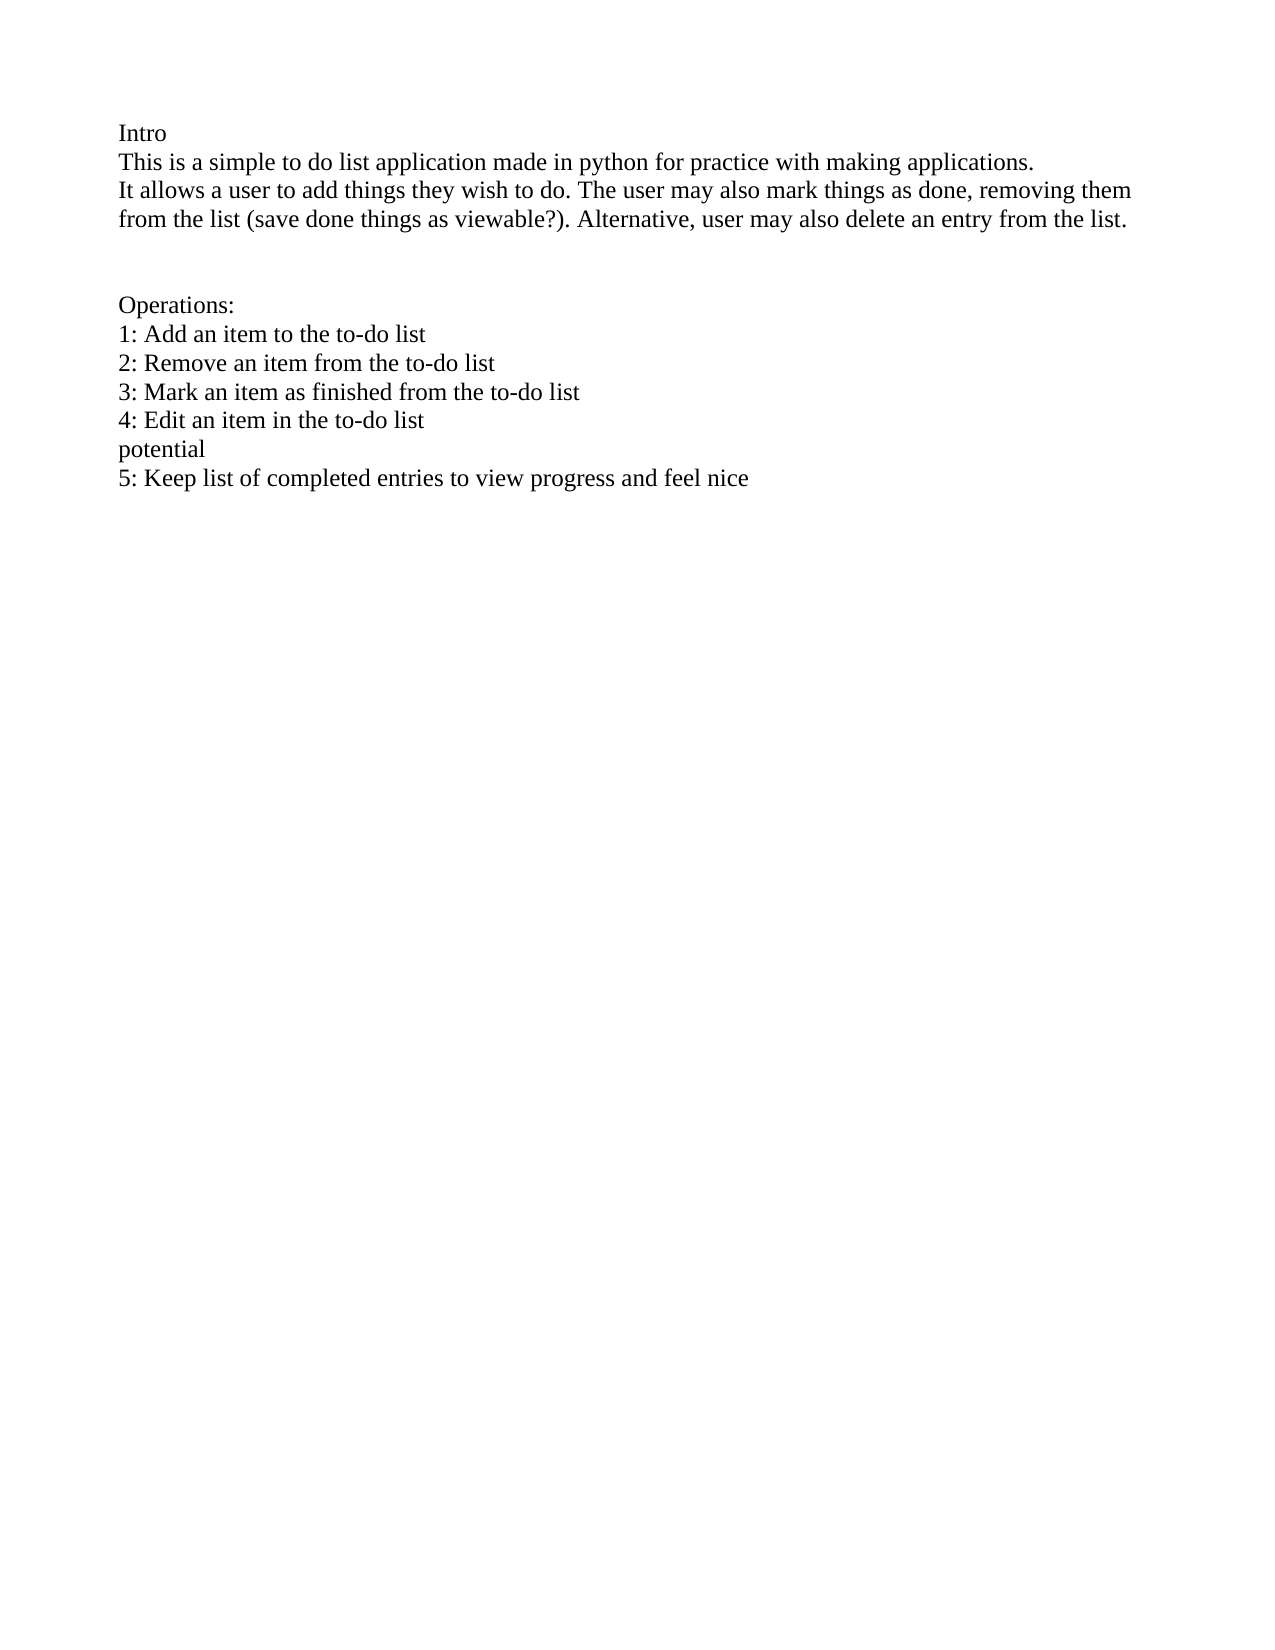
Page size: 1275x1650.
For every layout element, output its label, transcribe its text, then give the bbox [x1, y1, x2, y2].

text potential [118, 434, 1157, 463]
text 5: Keep list of completed entries to view progress and feel nice [118, 463, 1157, 492]
text 1: Add an item to the to-do list [118, 319, 1157, 348]
text Operations: [118, 291, 1157, 319]
text It allows a user to add things they wish to do. The user may also mark things as done, removing them from the list (save done things as viewable?). Alternative, user may also delete an entry from the list. [118, 176, 1157, 233]
text Intro [118, 118, 1157, 147]
text This is a simple to do list application made in python for practice with making applications. [118, 147, 1157, 176]
text 3: Mark an item as finished from the to-do list [118, 377, 1157, 406]
text 2: Remove an item from the to-do list [118, 348, 1157, 377]
text 4: Edit an item in the to-do list [118, 406, 1157, 434]
